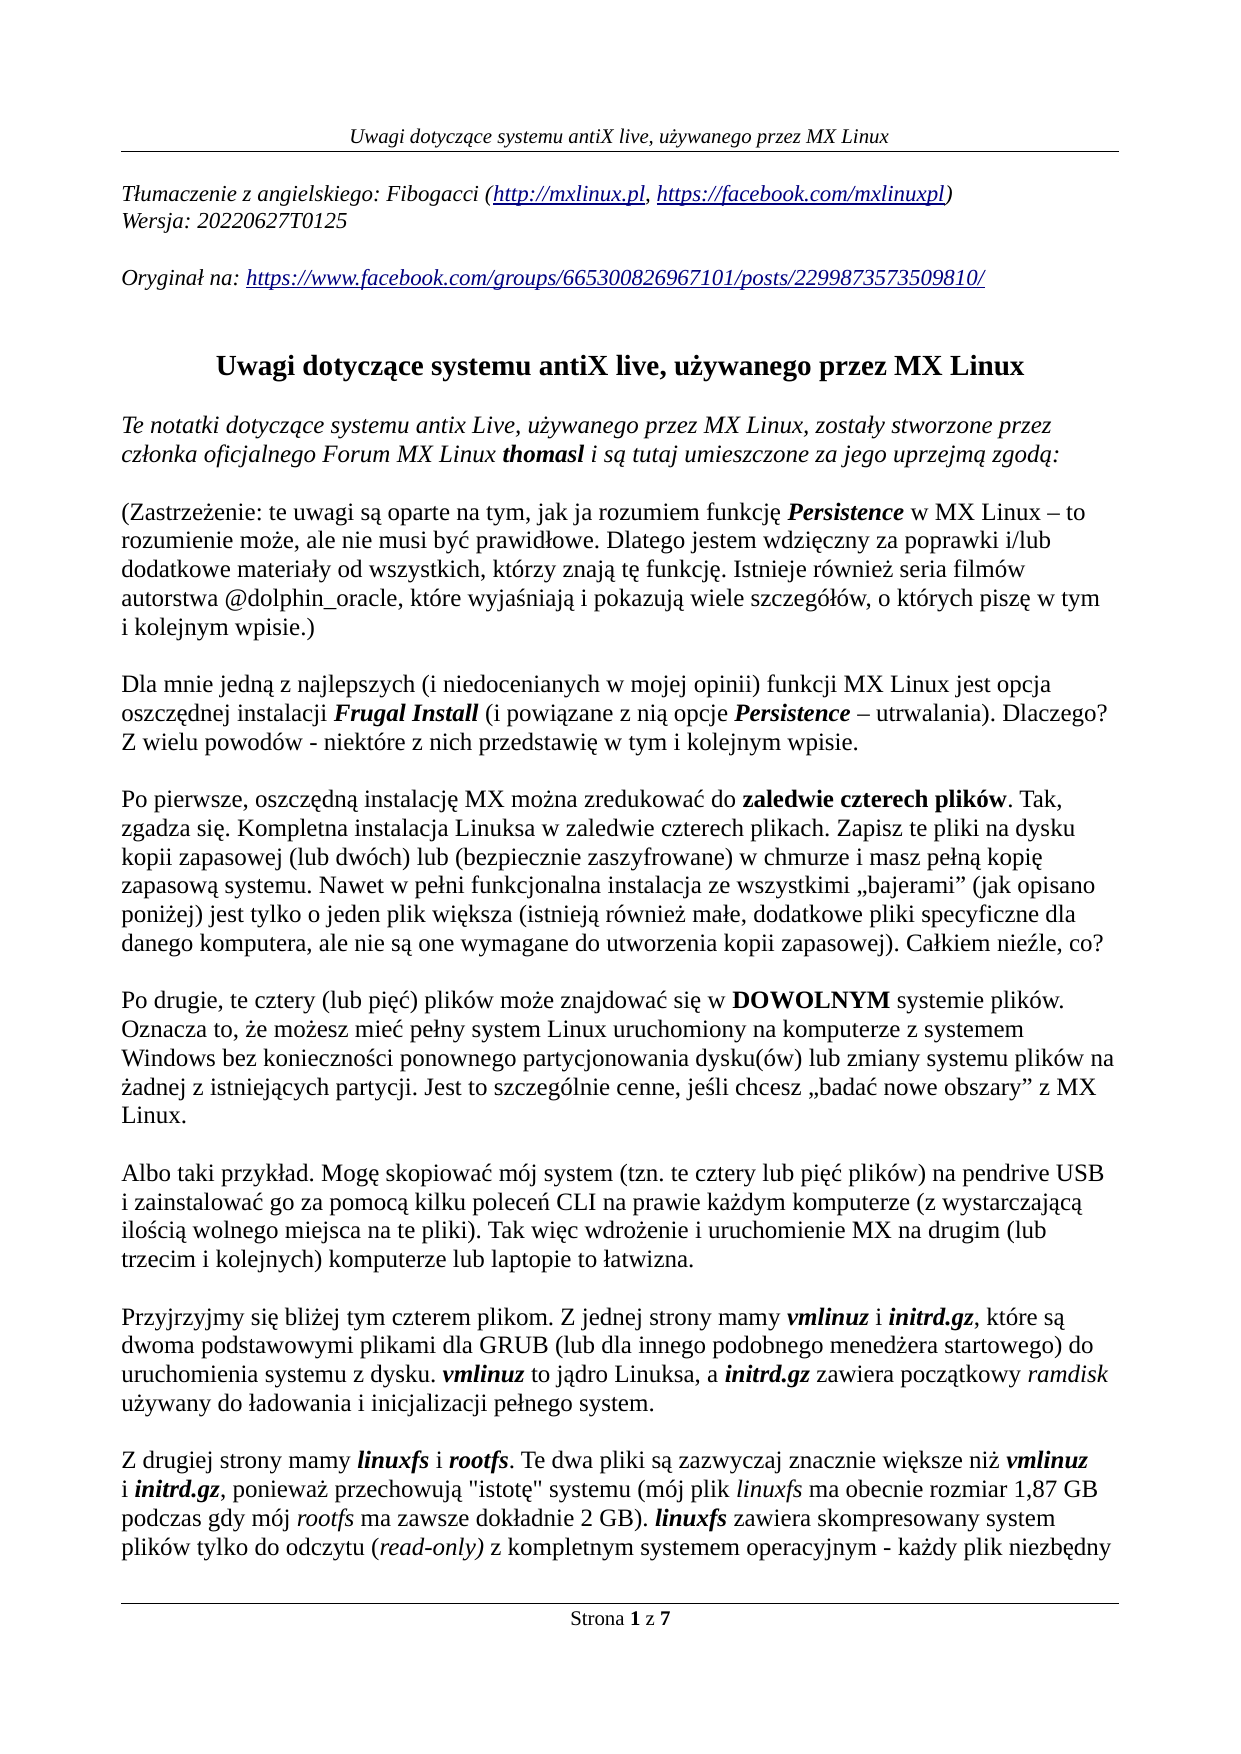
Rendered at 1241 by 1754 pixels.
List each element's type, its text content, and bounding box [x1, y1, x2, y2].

text Z drugiej strony mamy linuxfs i rootfs. Te dwa pliki są zazwyczaj znacznie większe niż vmlinuz [121, 1446, 1119, 1474]
text Wersja: 20220627T0125 [121, 207, 1119, 233]
text Po drugie, te cztery (lub pięć) plików może znajdować się w DOWOLNYM systemie plików. Oznacza to, że możesz mieć pełny system Linux uruchomiony na komputerze z systemem Windows bez konieczności ponownego partycjonowania dysku(ów) lub zmiany systemu plików na żadnej z istniejących partycji. Jest to szczególnie cenne, jeśli chcesz „badać nowe obszary” z MX Linux. [121, 986, 1119, 1129]
text i initrd.gz, ponieważ przechowują "istotę" systemu (mój plik linuxfs ma obecnie rozmiar 1,87 GB [121, 1474, 1119, 1503]
text podczas gdy mój rootfs ma zawsze dokładnie 2 GB). linuxfs zawiera skompresowany system plików tylko do odczytu (read-only) z kompletnym systemem operacyjnym - każdy plik niezbędny [121, 1503, 1119, 1561]
text Albo taki przykład. Mogę skopiować mój system (tzn. te cztery lub pięć plików) na pendrive USB i zainstalować go za pomocą kilku poleceń CLI na prawie każdym komputerze (z wystarczającą ilością wolnego miejsca na te pliki). Tak więc wdrożenie i uruchomienie MX na drugim (lub trzecim i kolejnych) komputerze lub laptopie to łatwizna. [121, 1158, 1119, 1273]
text dwoma podstawowymi plikami dla GRUB (lub dla innego podobnego menedżera startowego) do uruchomienia systemu z dysku. vmlinuz to jądro Linuksa, a initrd.gz zawiera początkowy ramdisk używany do ładowania i inicjalizacji pełnego system. [121, 1331, 1119, 1417]
text Przyjrzyjmy się bliżej tym czterem plikom. Z jednej strony mamy vmlinuz i initrd.gz, które są [121, 1302, 1119, 1331]
text Oryginał na: https://www.facebook.com/groups/665300826967101/posts/2299873573509810/ [121, 262, 1119, 348]
text Po pierwsze, oszczędną instalację MX można zredukować do zaledwie czterech plików. Tak, zgadza się. Kompletna instalacja Linuksa w zaledwie czterech plikach. Zapisz te pliki na dysku kopii zapasowej (lub dwóch) lub (bezpiecznie zaszyfrowane) w chmurze i masz pełną kopię zapasową systemu. Nawet w pełni funkcjonalna instalacja ze wszystkimi „bajerami” (jak opisano poniżej) jest tylko o jeden plik większa (istnieją również małe, dodatkowe pliki specyficzne dla danego komputera, ale nie są one wymagane do utworzenia kopii zapasowej). Całkiem nieźle, co? [121, 784, 1119, 957]
text Te notatki dotyczące systemu antix Live, używanego przez MX Linux, zostały stworzone przez członka oficjalnego Forum MX Linux thomasl i są tutaj umieszczone za jego uprzejmą zgodą: [121, 411, 1119, 468]
text Uwagi dotyczące systemu antiX live, używanego przez MX Linux [121, 348, 1119, 382]
text (Zastrzeżenie: te uwagi są oparte na tym, jak ja rozumiem funkcję Persistence w MX Linux – to rozumienie może, ale nie musi być prawidłowe. Dlatego jestem wdzięczny za poprawki i/lub dodatkowe materiały od wszystkich, którzy znają tę funkcję. Istnieje również seria filmów autorstwa @dolphin_oracle, które wyjaśniają i pokazują wiele szczegółów, o których piszę w tym i kolejnym wpisie.) [121, 497, 1119, 641]
text Dla mnie jedną z najlepszych (i niedocenianych w mojej opinii) funkcji MX Linux jest opcja oszczędnej instalacji Frugal Install (i powiązane z nią opcje Persistence – utrwalania). Dlaczego? Z wielu powodów - niektóre z nich przedstawię w tym i kolejnym wpisie. [121, 669, 1119, 756]
text Tłumaczenie z angielskiego: Fibogacci (http://mxlinux.pl, https://facebook.com/mxlinuxpl) [121, 181, 1119, 207]
